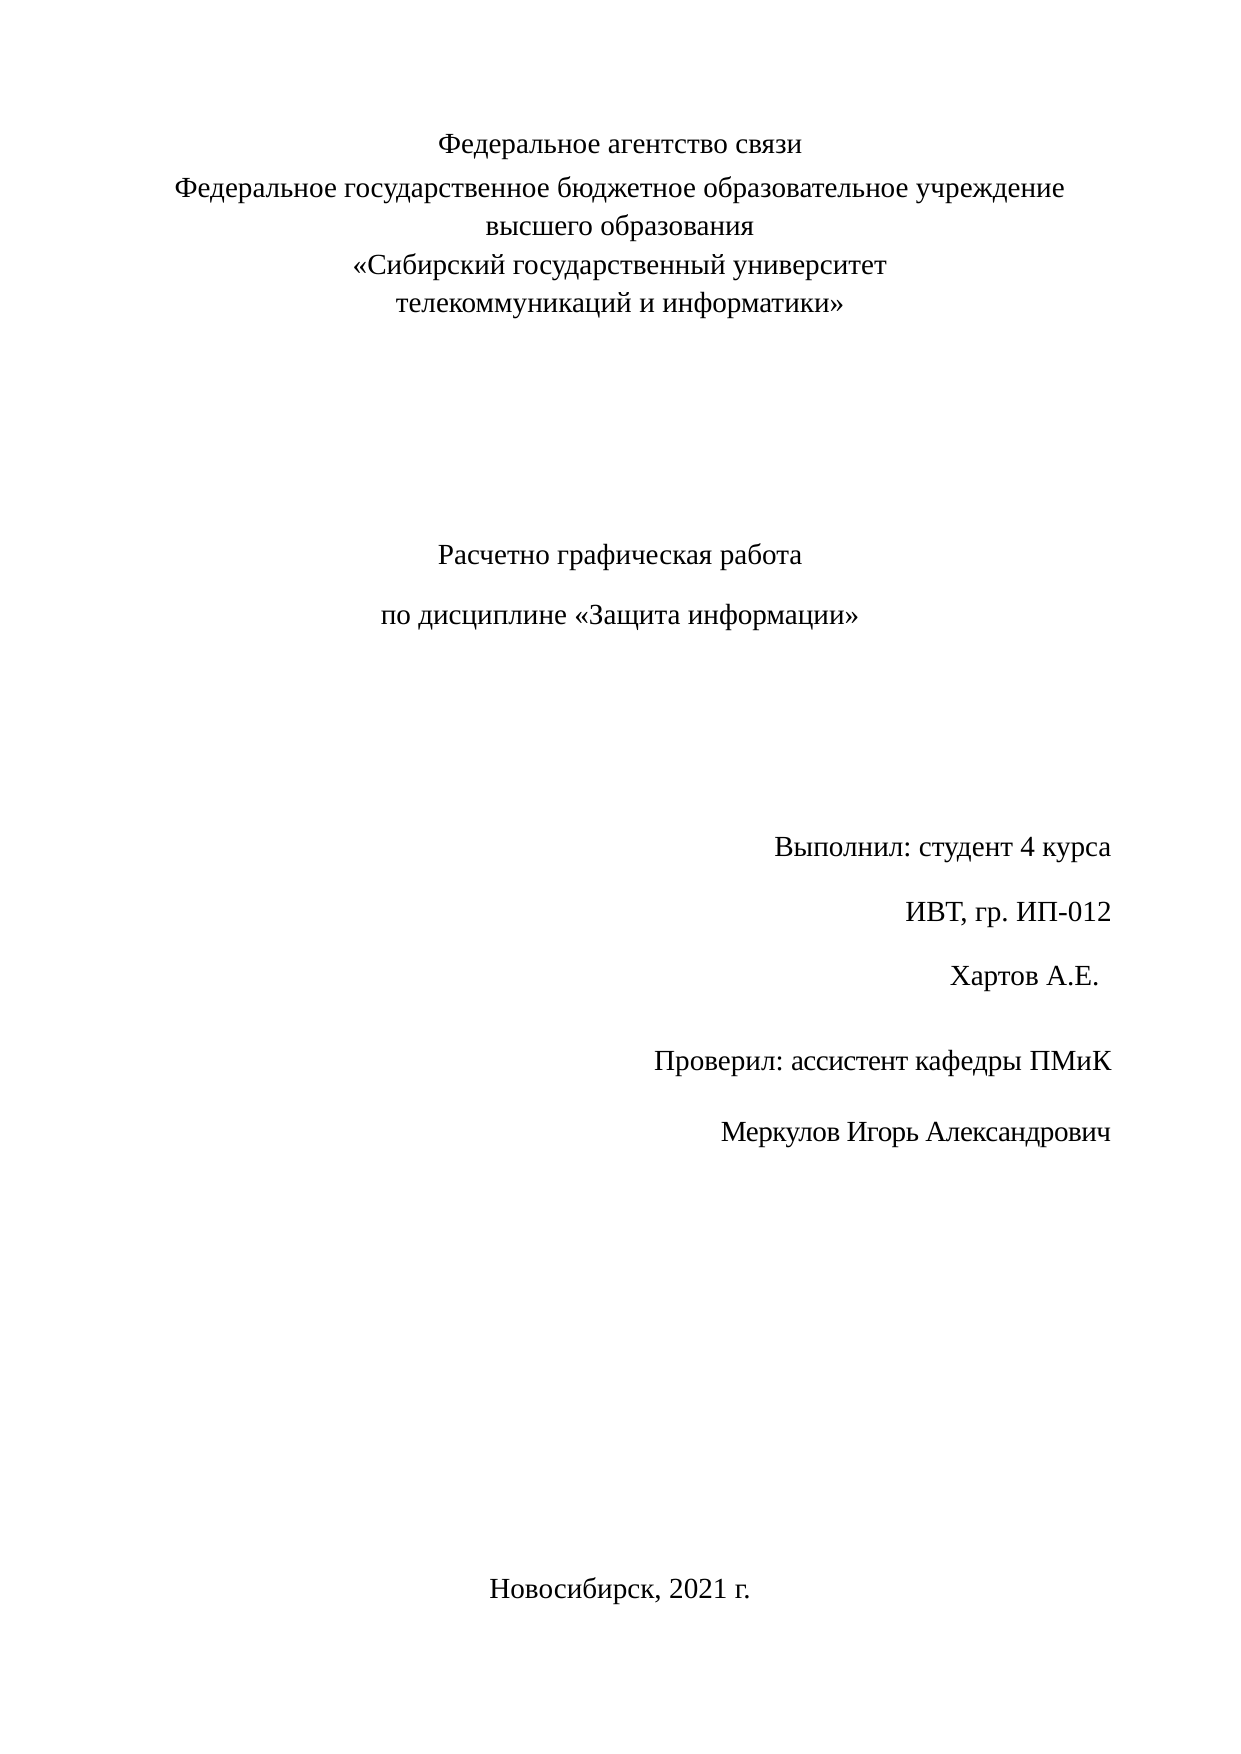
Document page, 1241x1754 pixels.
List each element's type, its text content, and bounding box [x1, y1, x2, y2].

text Проверил: ассистент кафедры ПМиК [118, 1043, 1111, 1076]
text Федеральное государственное бюджетное образовательное учреждение высшего образования [168, 170, 1071, 242]
text Выполнил: студент 4 курса [118, 829, 1111, 863]
text Федеральное агентство связи [432, 126, 807, 159]
text ИВТ, гр. ИП-012 [118, 894, 1111, 927]
title Расчетно графическая работа [432, 537, 807, 571]
text «Сибирский государственный университет телекоммуникаций и информатики» [347, 247, 892, 319]
text Хартов А.Е. [466, 958, 1111, 992]
title по дисциплине «Защита информации» [168, 597, 1071, 631]
text Новосибирск, 2021 г. [168, 1571, 1071, 1605]
subtitle Меркулов Игорь Александрович [118, 1114, 1111, 1148]
